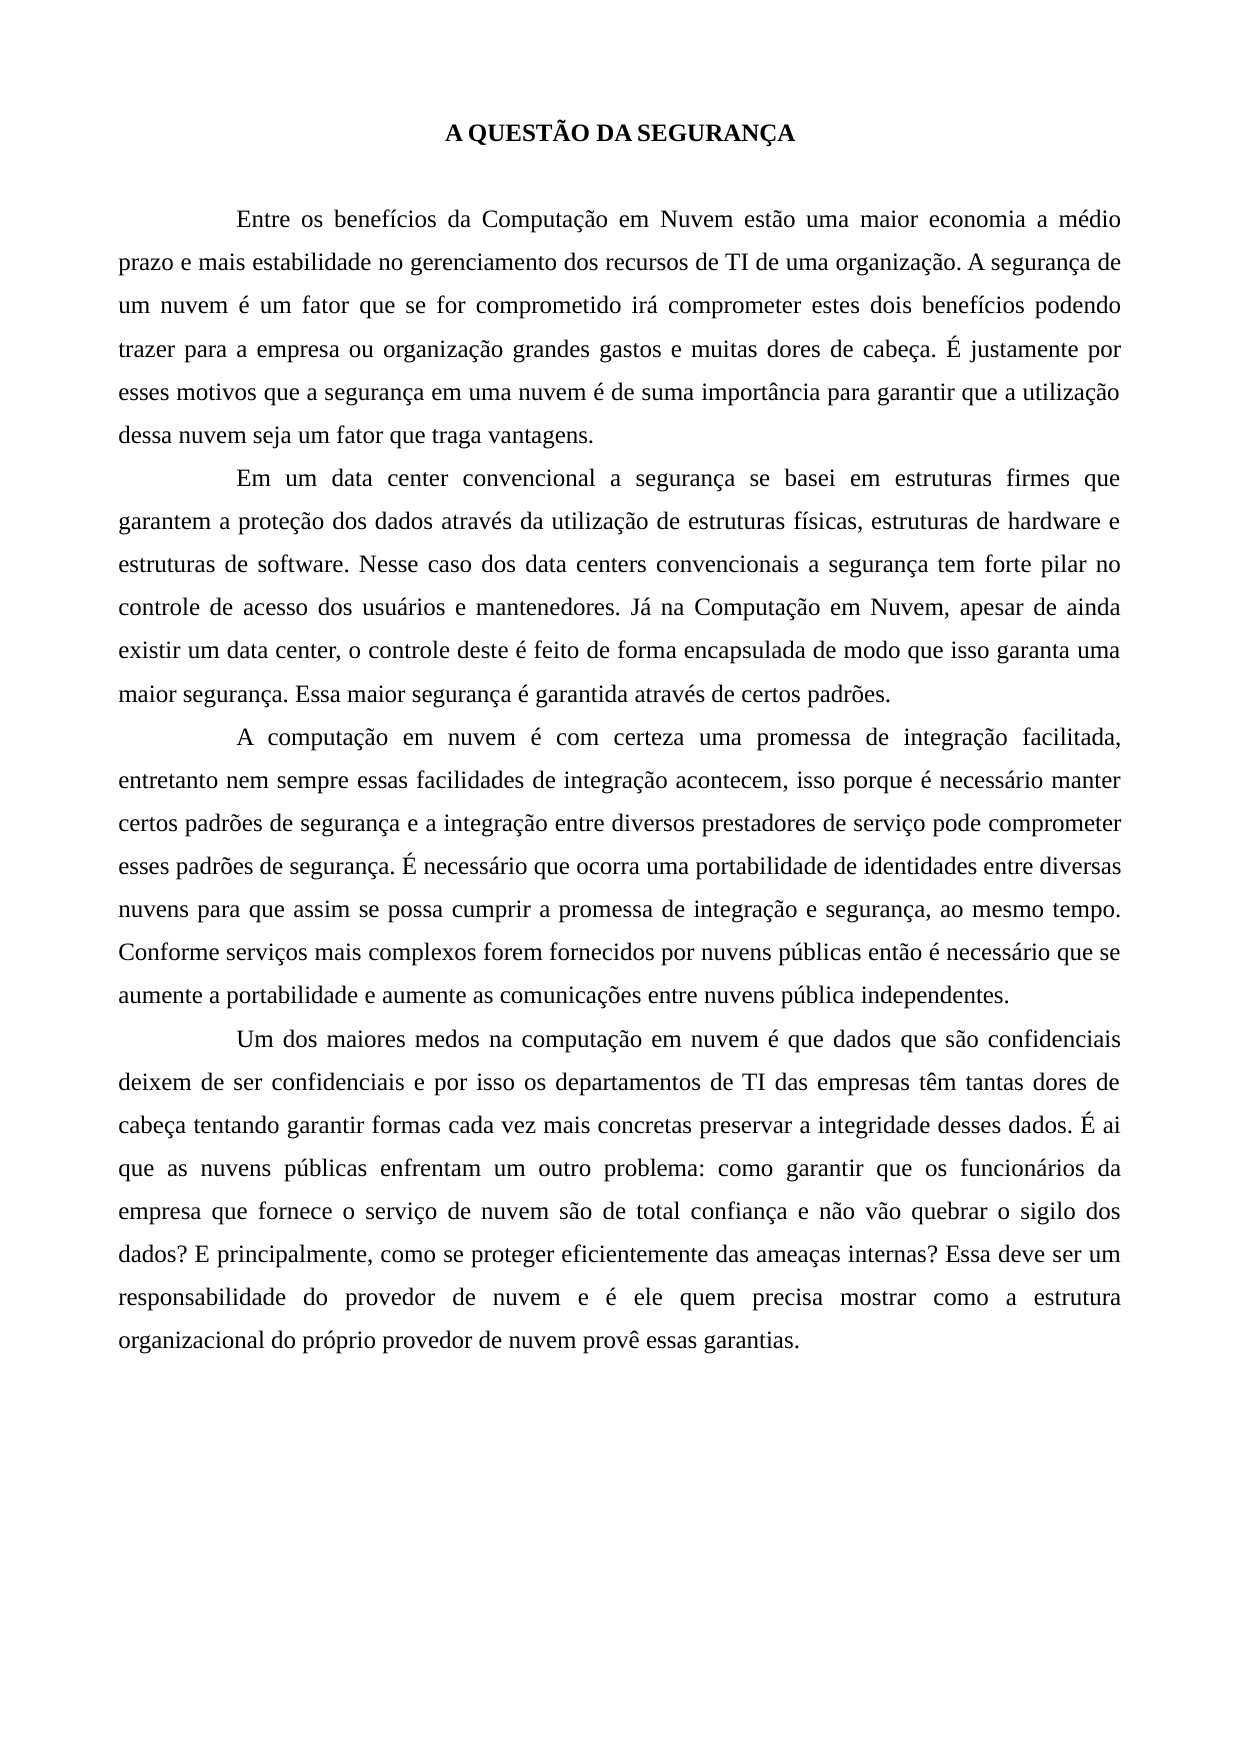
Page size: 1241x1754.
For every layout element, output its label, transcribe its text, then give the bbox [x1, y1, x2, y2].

text A QUESTÃO DA SEGURANÇA [118, 118, 1122, 147]
text A computação em nuvem é com certeza uma promessa de integração facilitada, entretanto nem sempre essas facilidades de integração acontecem, isso porque é necessário manter certos padrões de segurança e a integração entre diversos prestadores de serviço pode comprometer esses padrões de segurança. É necessário que ocorra uma portabilidade de identidades entre diversas nuvens para que assim se possa cumprir a promessa de integração e segurança, ao mesmo tempo. Conforme serviços mais complexos forem fornecidos por nuvens públicas então é necessário que se aumente a portabilidade e aumente as comunicações entre nuvens pública independentes. [118, 722, 1122, 1009]
text Um dos maiores medos na computação em nuvem é que dados que são confidenciais deixem de ser confidenciais e por isso os departamentos de TI das empresas têm tantas dores de cabeça tentando garantir formas cada vez mais concretas preservar a integridade desses dados. É ai que as nuvens públicas enfrentam um outro problema: como garantir que os funcionários da empresa que fornece o serviço de nuvem são de total confiança e não vão quebrar o sigilo dos dados? E principalmente, como se proteger eficientemente das ameaças internas? Essa deve ser um responsabilidade do provedor de nuvem e é ele quem precisa mostrar como a estrutura organizacional do próprio provedor de nuvem provê essas garantias. [118, 1024, 1122, 1354]
text Em um data center convencional a segurança se basei em estruturas firmes que garantem a proteção dos dados através da utilização de estruturas físicas, estruturas de hardware e estruturas de software. Nesse caso dos data centers convencionais a segurança tem forte pilar no controle de acesso dos usuários e mantenedores. Já na Computação em Nuvem, apesar de ainda existir um data center, o controle deste é feito de forma encapsulada de modo que isso garanta uma maior segurança. Essa maior segurança é garantida através de certos padrões. [118, 463, 1122, 707]
text Entre os benefícios da Computação em Nuvem estão uma maior economia a médio prazo e mais estabilidade no gerenciamento dos recursos de TI de uma organização. A segurança de um nuvem é um fator que se for comprometido irá comprometer estes dois benefícios podendo trazer para a empresa ou organização grandes gastos e muitas dores de cabeça. É justamente por esses motivos que a segurança em uma nuvem é de suma importância para garantir que a utilização dessa nuvem seja um fator que traga vantagens. [118, 204, 1122, 449]
